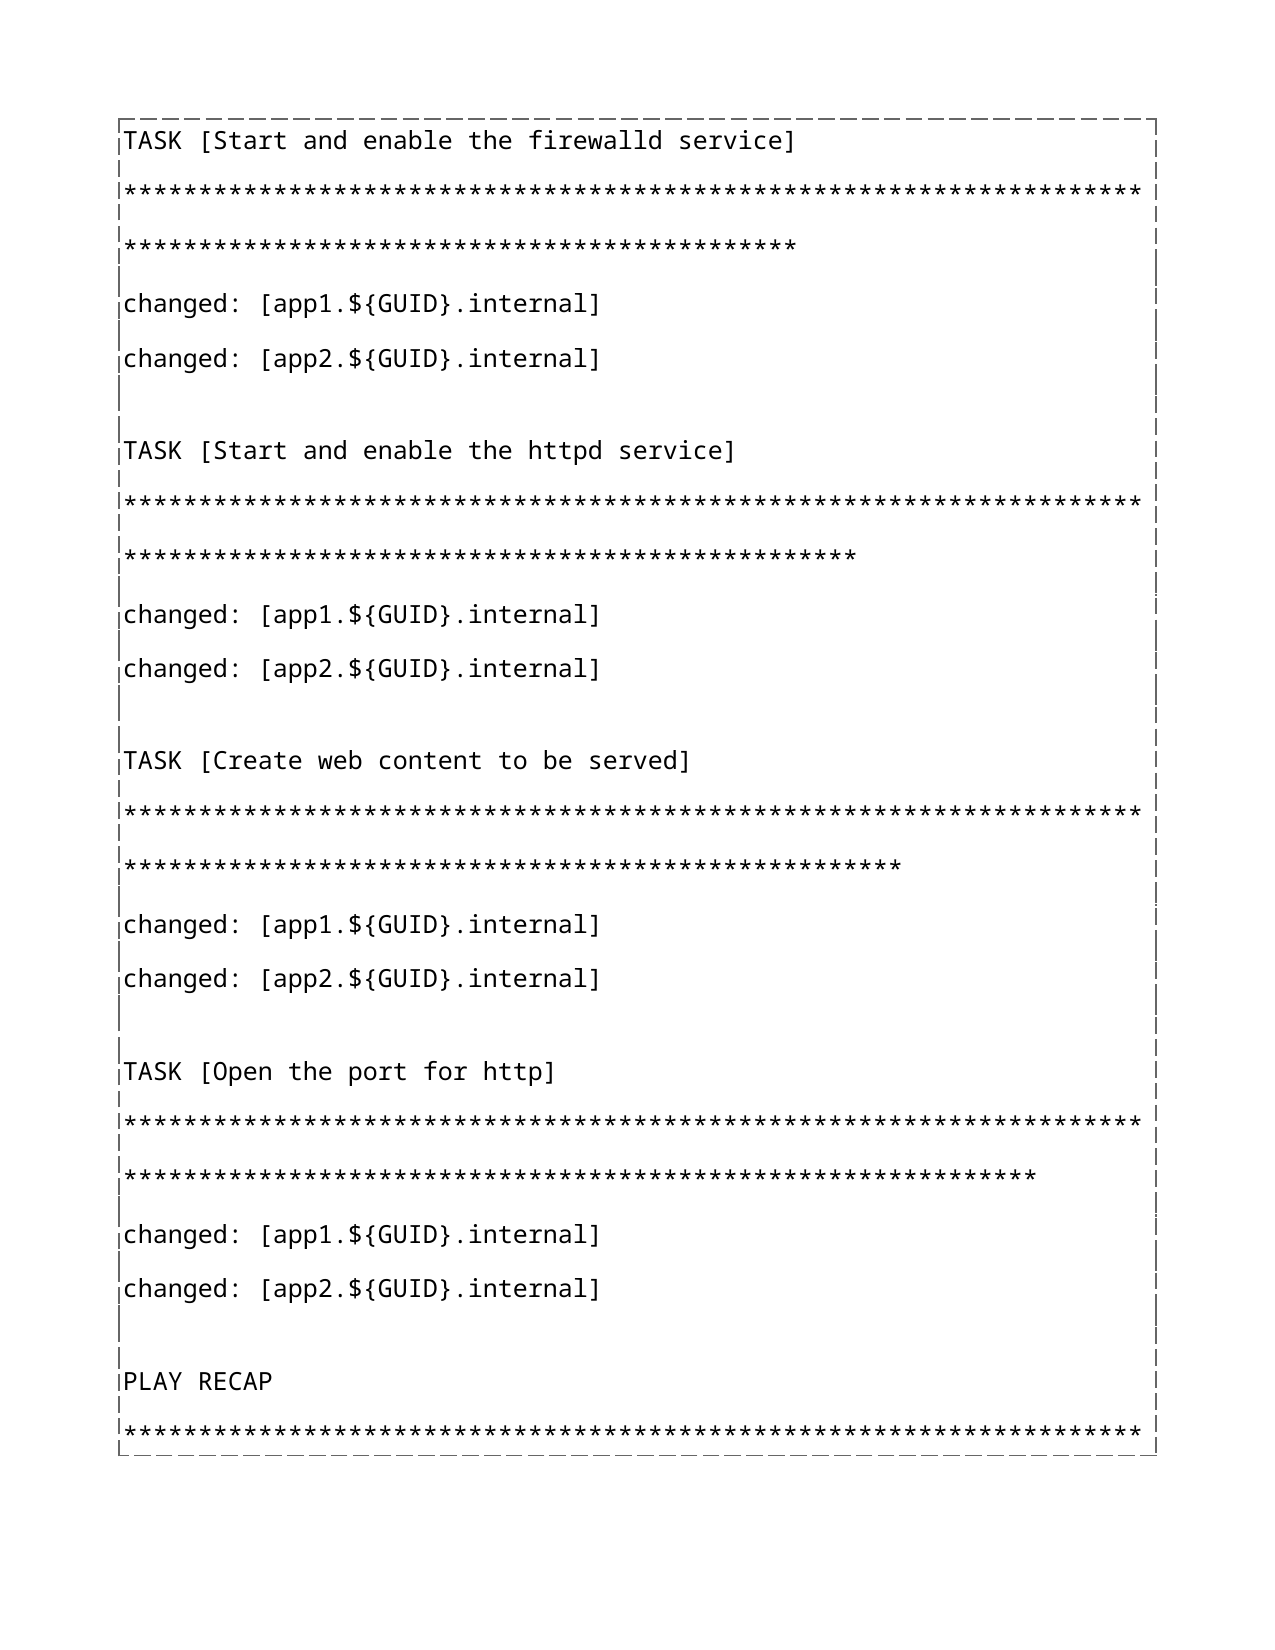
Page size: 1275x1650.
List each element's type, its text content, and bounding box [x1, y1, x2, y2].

list changed: [app2.${GUID}.internal] [118, 336, 1157, 374]
list TASK [Start and enable the httpd service] ********************************************************************************************************************* [118, 428, 1157, 576]
list PLAY RECAP ******************************************************************** [118, 1359, 1157, 1456]
list changed: [app2.${GUID}.internal] [118, 646, 1157, 685]
list TASK [Create web content to be served] ************************************************************************************************************************ [118, 738, 1157, 886]
list changed: [app2.${GUID}.internal] [118, 1267, 1157, 1305]
list changed: [app1.${GUID}.internal] [118, 902, 1157, 941]
list changed: [app2.${GUID}.internal] [118, 956, 1157, 995]
list changed: [app1.${GUID}.internal] [118, 282, 1157, 320]
list TASK [Open the port for http] ********************************************************************************************************************************* [118, 1049, 1157, 1196]
list changed: [app1.${GUID}.internal] [118, 1212, 1157, 1251]
list TASK [Start and enable the firewalld service] ***************************************************************************************************************** [118, 118, 1157, 266]
list changed: [app1.${GUID}.internal] [118, 592, 1157, 630]
